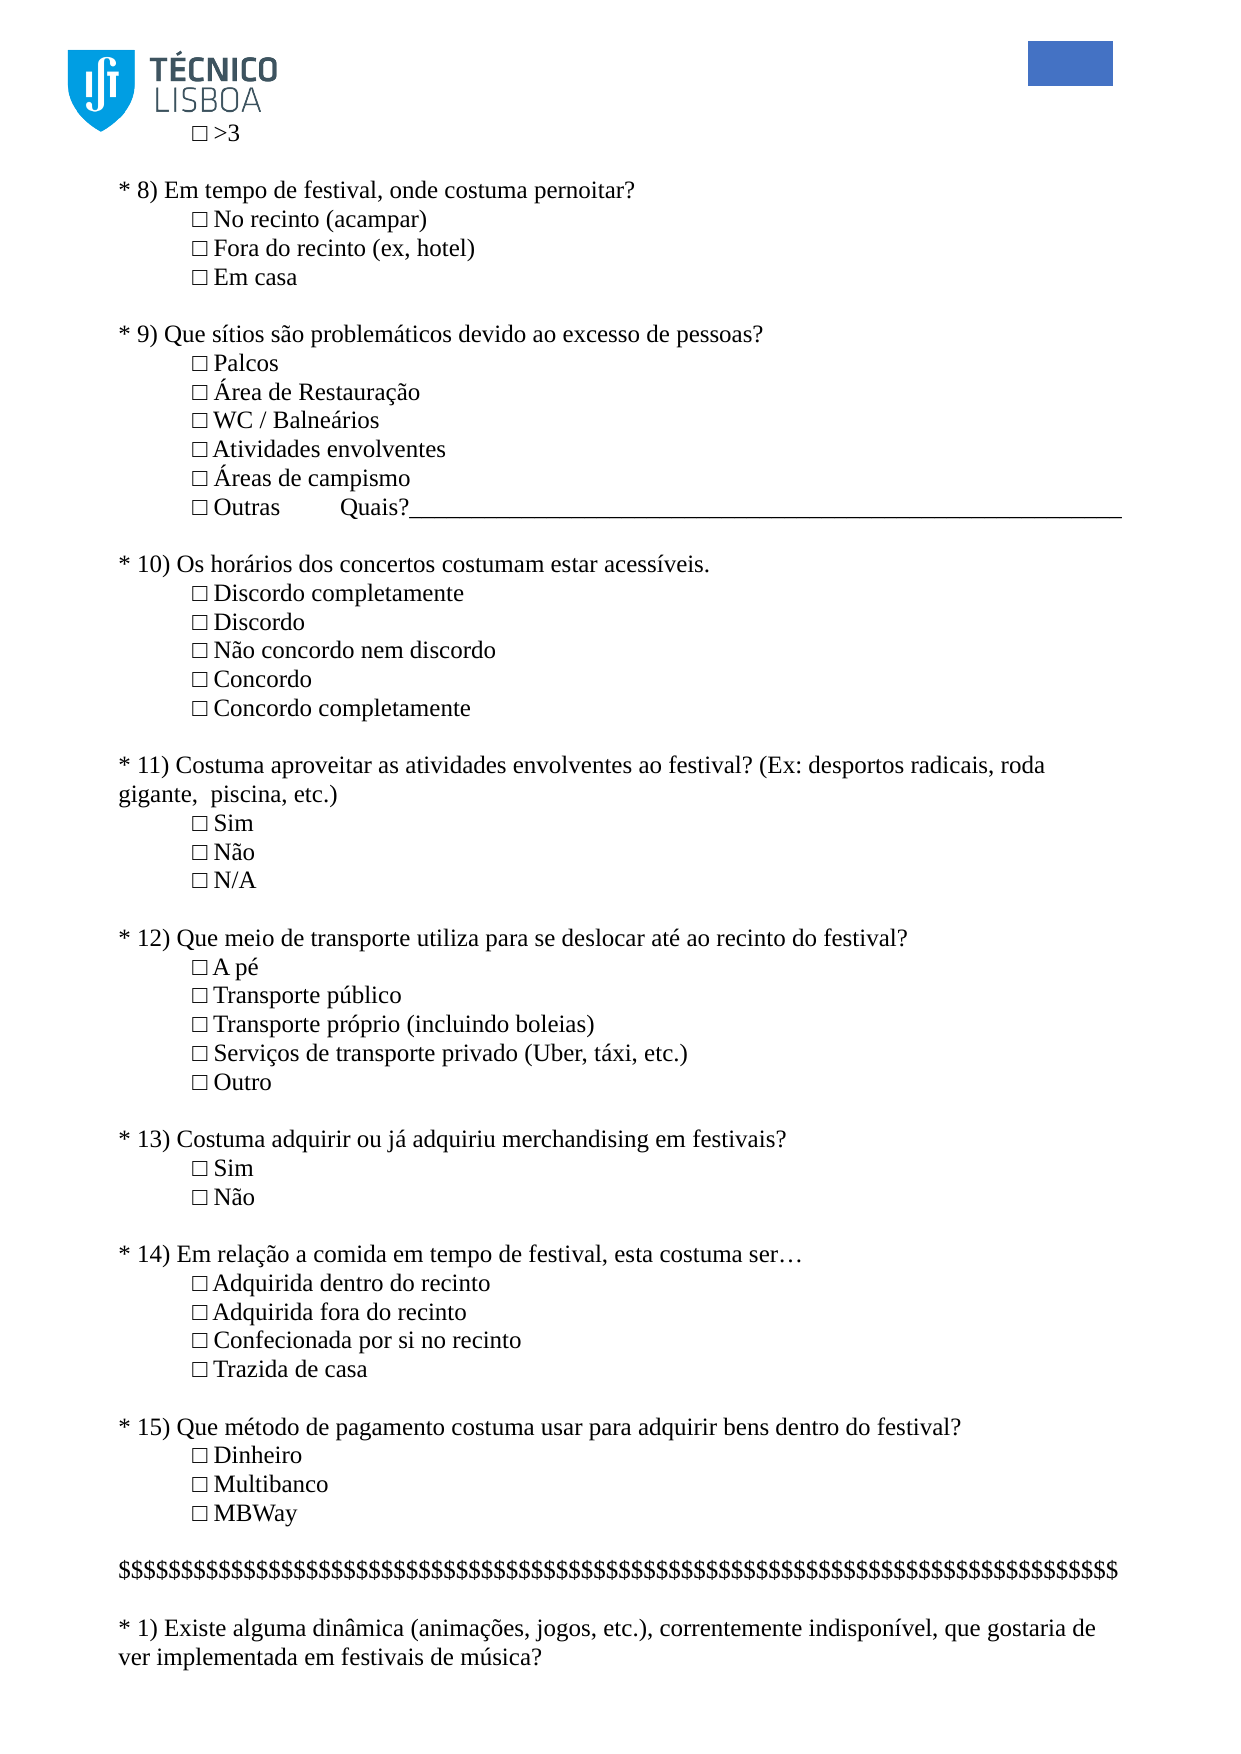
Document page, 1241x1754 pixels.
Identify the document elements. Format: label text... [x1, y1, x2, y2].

text □ Áreas de campismo [118, 463, 1122, 492]
text □ Outro [118, 1067, 1122, 1096]
text □ Adquirida fora do recinto [118, 1297, 1122, 1326]
text $$$$$$$$$$$$$$$$$$$$$$$$$$$$$$$$$$$$$$$$$$$$$$$$$$$$$$$$$$$$$$$$$$$$$$$$$$$$$$$$ [118, 1556, 1122, 1584]
text □ Outras Quais?_________________________________________________________ [118, 492, 1122, 521]
text □ N/A [118, 866, 1122, 894]
text * 9) Que sítios são problemáticos devido ao excesso de pessoas? [118, 319, 1122, 348]
text * 15) Que método de pagamento costuma usar para adquirir bens dentro do festival? [118, 1412, 1122, 1441]
text □ Fora do recinto (ex, hotel) [118, 233, 1122, 262]
text □ Sim [118, 808, 1122, 837]
text □ Trazida de casa [118, 1354, 1122, 1383]
text □ Não [118, 837, 1122, 866]
text □ Transporte próprio (incluindo boleias) [118, 1009, 1122, 1038]
text □ Adquirida dentro do recinto [118, 1268, 1122, 1297]
text □ Multibanco [118, 1469, 1122, 1498]
text □ Discordo [118, 607, 1122, 636]
text * 10) Os horários dos concertos costumam estar acessíveis. [118, 549, 1122, 578]
text □ Discordo completamente [118, 578, 1122, 607]
text □ Concordo completamente [118, 693, 1122, 722]
text * 12) Que meio de transporte utiliza para se deslocar até ao recinto do festival? [118, 923, 1122, 952]
text □ Dinheiro [118, 1441, 1122, 1469]
text □ Confecionada por si no recinto [118, 1326, 1122, 1354]
text □ No recinto (acampar) [118, 204, 1122, 233]
text □ Em casa [118, 262, 1122, 291]
text * 14) Em relação a comida em tempo de festival, esta costuma ser… [118, 1239, 1122, 1268]
text □ WC / Balneários [118, 406, 1122, 434]
text □ Palcos [118, 348, 1122, 377]
text □ Área de Restauração [118, 377, 1122, 406]
text □ A pé [118, 952, 1122, 981]
text □ MBWay [118, 1498, 1122, 1527]
text * 11) Costuma aproveitar as atividades envolventes ao festival? (Ex: desportos radicais, roda gigante, piscina, etc.) [118, 751, 1122, 808]
text □ Sim [118, 1153, 1122, 1182]
text □ Não concordo nem discordo [118, 636, 1122, 664]
text * 13) Costuma adquirir ou já adquiriu merchandising em festivais? [118, 1124, 1122, 1153]
text □ Atividades envolventes [118, 434, 1122, 463]
text □ Serviços de transporte privado (Uber, táxi, etc.) [118, 1038, 1122, 1067]
text * 8) Em tempo de festival, onde costuma pernoitar? [118, 176, 1122, 204]
text □ Transporte público [118, 981, 1122, 1009]
text □ Concordo [118, 664, 1122, 693]
text * 1) Existe alguma dinâmica (animações, jogos, etc.), correntemente indisponível, que gostaria de ver implementada em festivais de música? [118, 1613, 1122, 1671]
text □ >3 [118, 118, 1122, 147]
text □ Não [118, 1182, 1122, 1211]
